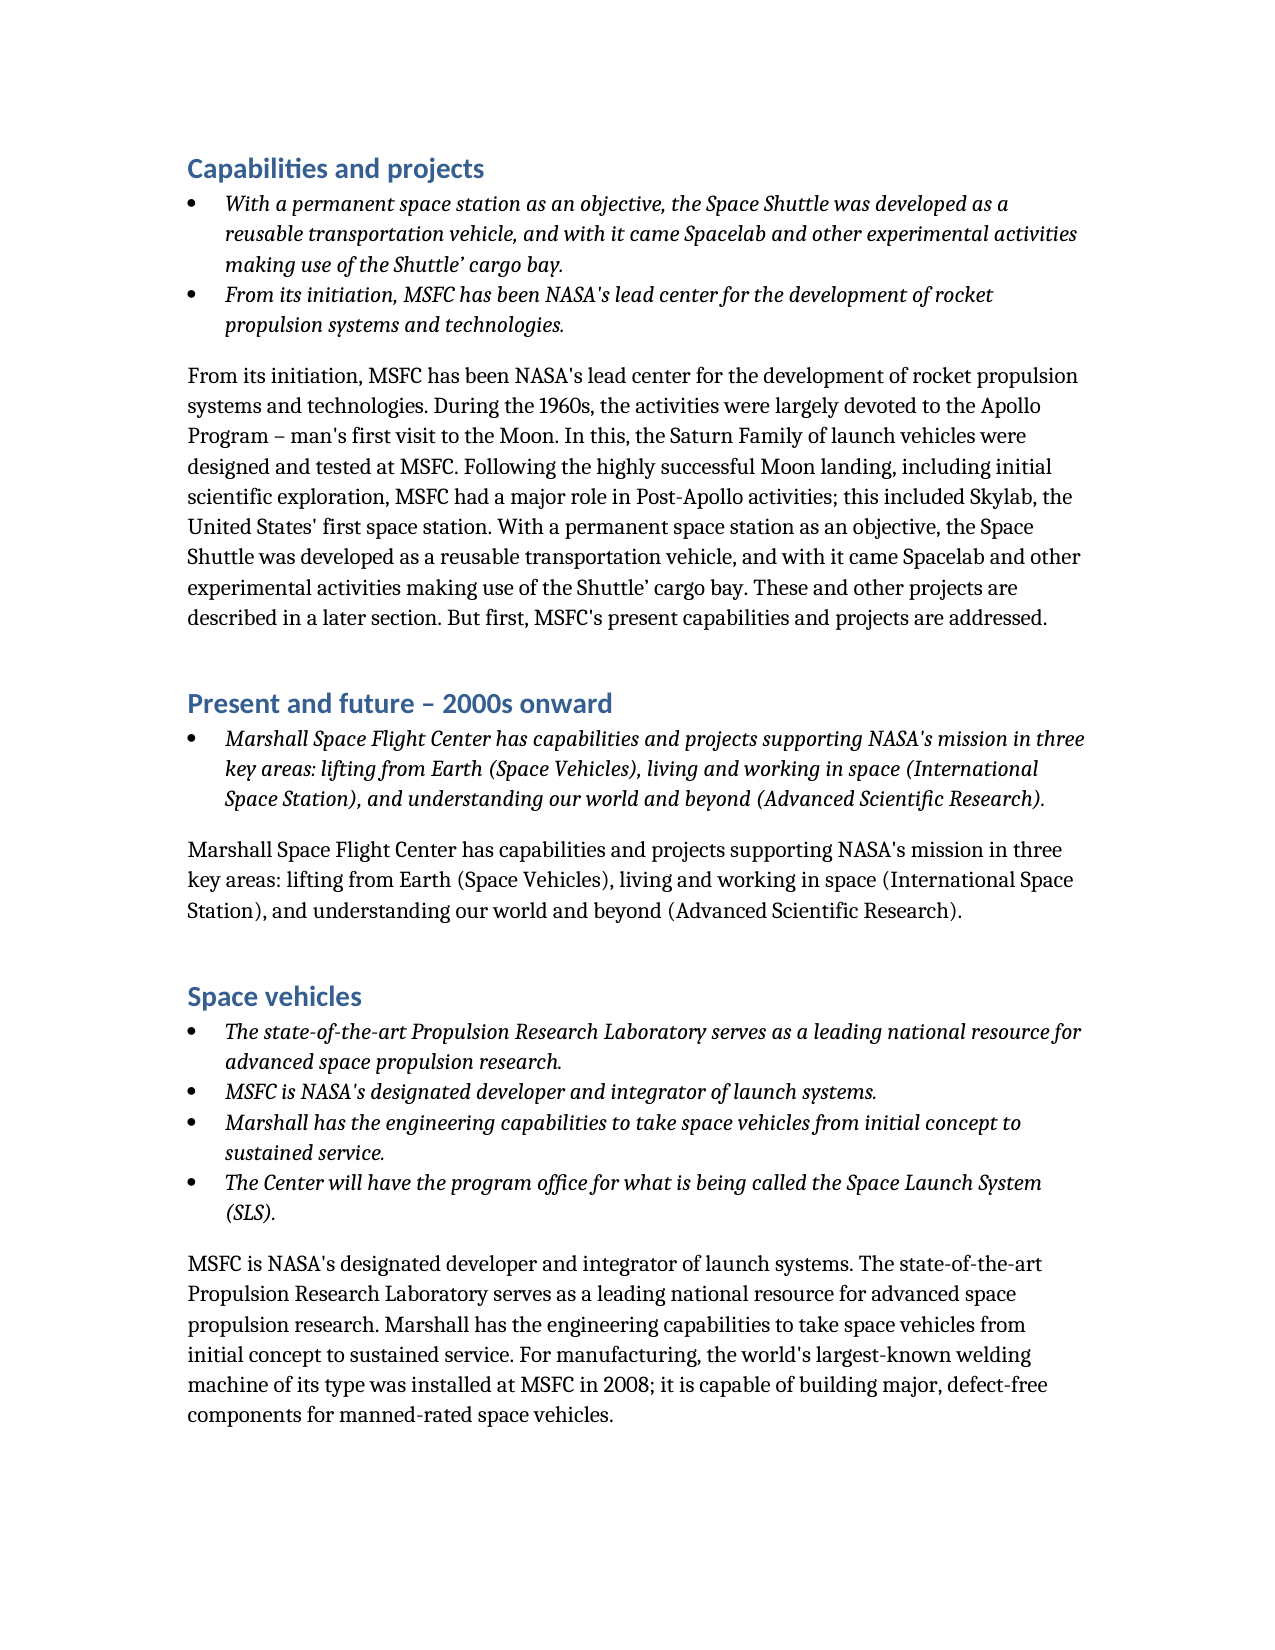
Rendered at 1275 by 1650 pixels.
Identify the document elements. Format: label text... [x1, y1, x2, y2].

text MSFC is NASA's designated developer and integrator of launch systems. The state-of-the-art Propulsion Research Laboratory serves as a leading national resource for advanced space propulsion research. Marshall has the engineering capabilities to take space vehicles from initial concept to sustained service. For manufacturing, the world's largest-known welding machine of its type was installed at MSFC in 2008; it is capable of building major, defect-free components for manned-rated space vehicles. [187, 1251, 1087, 1428]
list Marshall Space Flight Center has capabilities and projects supporting NASA's mission in three key areas: lifting from Earth (Space Vehicles), living and working in space (International Space Station), and understanding our world and beyond (Advanced Scientific Research). [187, 726, 1087, 812]
list From its initiation, MSFC has been NASA's lead center for the development of rocket propulsion systems and technologies. [187, 282, 1087, 338]
text From its initiation, MSFC has been NASA's lead center for the development of rocket propulsion systems and technologies. During the 1960s, the activities were largely devoted to the Apollo Program – man's first visit to the Moon. In this, the Saturn Family of launch vehicles were designed and tested at MSFC. Following the highly successful Moon landing, including initial scientific exploration, MSFC had a major role in Post-Apollo activities; this included Skylab, the United States' first space station. With a permanent space station as an objective, the Space Shuttle was developed as a reusable transportation vehicle, and with it came Spacelab and other experimental activities making use of the Shuttle’ cargo bay. These and other projects are described in a later section. But first, MSFC's present capabilities and projects are addressed. [187, 363, 1087, 631]
list Marshall has the engineering capabilities to take space vehicles from initial concept to sustained service. [187, 1109, 1087, 1166]
list MSFC is NASA's designated developer and integrator of launch systems. [187, 1079, 1087, 1105]
list The state-of-the-art Propulsion Research Laboratory serves as a leading national resource for advanced space propulsion research. [187, 1019, 1087, 1075]
subtitle Space vehicles [187, 978, 1087, 1013]
subtitle Capabilities and projects [187, 150, 1087, 186]
list With a permanent space station as an objective, the Space Shuttle was developed as a reusable transportation vehicle, and with it came Spacelab and other experimental activities making use of the Shuttle’ cargo bay. [187, 191, 1087, 278]
list The Center will have the program office for what is being called the Space Launch System (SLS). [187, 1170, 1087, 1226]
text Marshall Space Flight Center has capabilities and projects supporting NASA's mission in three key areas: lifting from Earth (Space Vehicles), living and working in space (International Space Station), and understanding our world and beyond (Advanced Scientific Research). [187, 837, 1087, 924]
subtitle Present and future – 2000s onward [187, 685, 1087, 720]
